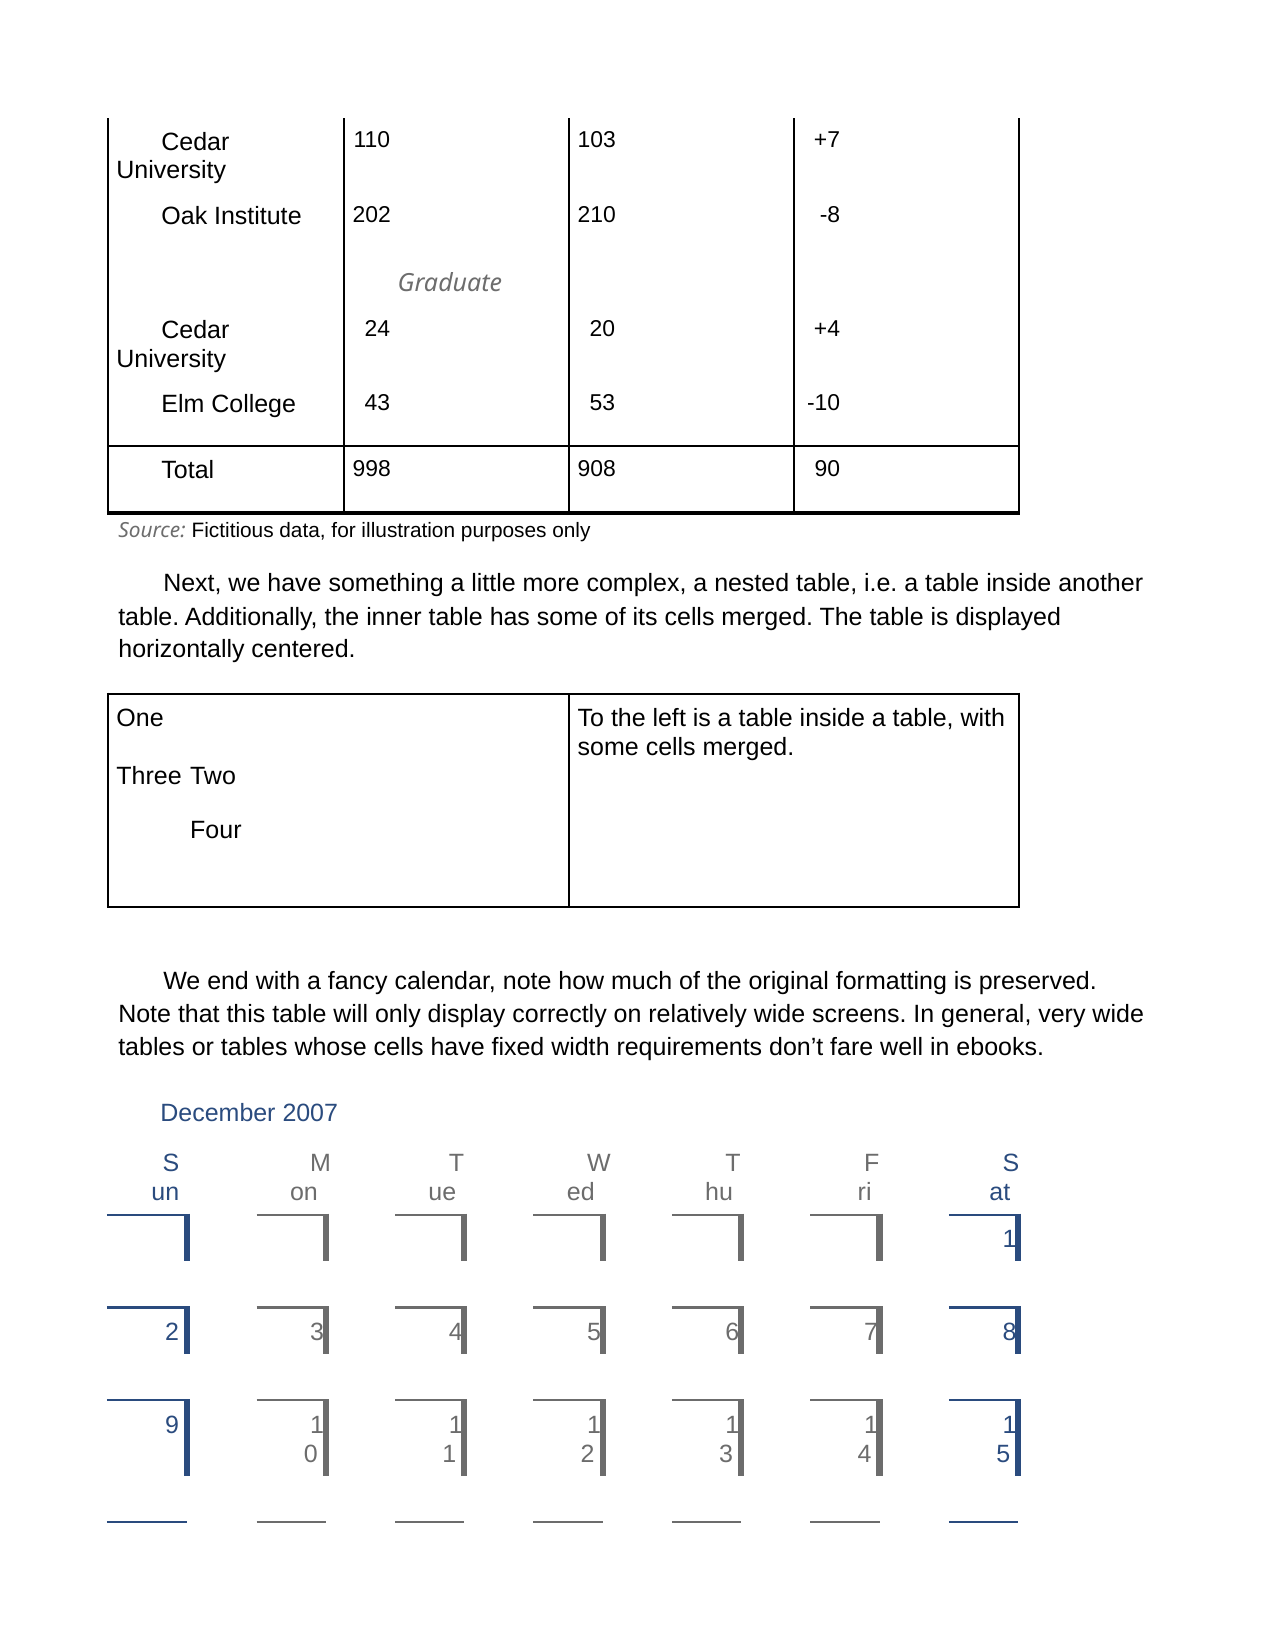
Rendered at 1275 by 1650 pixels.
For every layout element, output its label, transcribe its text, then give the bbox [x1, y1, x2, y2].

table_cell 90 [795, 447, 1018, 511]
table_cell [395, 1261, 464, 1306]
table_cell [570, 256, 793, 307]
table_cell [949, 1476, 1018, 1521]
table_cell [603, 1476, 672, 1521]
table_cell [395, 1476, 464, 1521]
table_cell Cedar University [109, 118, 343, 192]
table_cell Wed [533, 1139, 603, 1213]
table_cell 8 [949, 1309, 1015, 1354]
table_cell 3 [257, 1309, 323, 1354]
table_cell [880, 1354, 949, 1399]
text We end with a fancy calendar, note how much of the original formatting is preserved. Note that this table will only display correctly on relatively wide screens. In general, very wide tables or tables whose cells have fixed width requirements don’t fare well in ebooks. [118, 966, 1157, 1060]
table_cell [187, 1261, 257, 1306]
table_cell [672, 1354, 741, 1399]
table_cell [109, 256, 343, 307]
table_cell [795, 256, 1018, 307]
table_cell [810, 1476, 879, 1521]
table_cell [606, 1306, 672, 1354]
table_cell [187, 1476, 257, 1521]
table_cell 908 [570, 447, 793, 511]
table_cell 6 [672, 1309, 738, 1354]
table_cell 7 [810, 1309, 876, 1354]
table_cell [606, 1214, 672, 1261]
table_cell 5 [533, 1309, 600, 1354]
table_cell [257, 1354, 326, 1399]
table_cell [533, 1261, 603, 1306]
table_header One Three Two Four [109, 695, 568, 906]
table_cell Graduate [345, 256, 568, 307]
table_cell Oak Institute [109, 192, 343, 256]
table_cell [741, 1354, 810, 1399]
table_cell [329, 1399, 395, 1476]
table_cell [603, 1139, 672, 1213]
table_cell [741, 1261, 810, 1306]
table_cell [257, 1261, 326, 1306]
table_cell [880, 1139, 949, 1213]
table_cell [533, 1476, 603, 1521]
table_cell [329, 1214, 395, 1261]
table_cell [883, 1399, 949, 1476]
table_cell 998 [345, 447, 568, 511]
table_cell [880, 1476, 949, 1521]
table_cell [464, 1139, 533, 1213]
table_cell 1 [949, 1216, 1015, 1261]
table_header December 2007 [107, 1090, 1018, 1139]
table_cell [107, 1476, 187, 1521]
table_cell [741, 1476, 810, 1521]
table_cell [257, 1476, 326, 1521]
table_cell 9 [107, 1401, 184, 1476]
table_cell 110 [345, 118, 568, 192]
table_cell [744, 1214, 810, 1261]
table_cell 14 [810, 1401, 876, 1476]
table_cell 11 [395, 1401, 461, 1476]
table_cell [464, 1354, 533, 1399]
table_cell 202 [345, 192, 568, 256]
table_cell [467, 1399, 533, 1476]
table_cell [467, 1306, 533, 1354]
table_cell [187, 1139, 257, 1213]
table_cell [464, 1261, 533, 1306]
table_cell +4 [795, 307, 1018, 381]
table_cell [672, 1476, 741, 1521]
table_cell 10 [257, 1401, 323, 1476]
table_cell [326, 1354, 395, 1399]
table_cell Cedar University [109, 307, 343, 381]
table_cell [603, 1261, 672, 1306]
table_cell [326, 1139, 395, 1213]
table_cell [395, 1216, 461, 1261]
text Source: Fictitious data, for illustration purposes only [118, 515, 1157, 543]
table_cell [326, 1261, 395, 1306]
table_cell [606, 1399, 672, 1476]
table_cell [741, 1139, 810, 1213]
table_cell [395, 1354, 464, 1399]
table_cell Fri [810, 1139, 879, 1213]
table_cell 24 [345, 307, 568, 381]
table_cell [533, 1354, 603, 1399]
table_cell Mon [257, 1139, 326, 1213]
table_cell Sat [949, 1139, 1018, 1213]
table_cell 103 [570, 118, 793, 192]
table_cell [603, 1354, 672, 1399]
table_header To the left is a table inside a table, with some cells merged. [570, 695, 1018, 906]
table_cell 2 [107, 1309, 184, 1354]
table_cell [107, 1216, 184, 1261]
text Next, we have something a little more complex, a nested table, i.e. a table inside another table. Additionally, the inner table has some of its cells merged. The table is displayed horizontally centered. [118, 568, 1157, 663]
table_cell [883, 1306, 949, 1354]
table_cell Elm College [109, 381, 343, 445]
table_cell 210 [570, 192, 793, 256]
table_cell 20 [570, 307, 793, 381]
table_cell [949, 1354, 1018, 1399]
table_cell Sun [107, 1139, 187, 1213]
table_cell [744, 1399, 810, 1476]
table_cell +7 [795, 118, 1018, 192]
table_cell [107, 1354, 187, 1399]
table_cell [329, 1306, 395, 1354]
table_cell [467, 1214, 533, 1261]
table_cell 53 [570, 381, 793, 445]
table_cell -8 [795, 192, 1018, 256]
table_cell [190, 1306, 257, 1354]
table_cell [810, 1261, 879, 1306]
table_cell [190, 1214, 257, 1261]
table_cell 12 [533, 1401, 600, 1476]
table_cell [949, 1261, 1018, 1306]
table_cell [257, 1216, 323, 1261]
table_cell [533, 1216, 600, 1261]
table_cell [326, 1476, 395, 1521]
table_cell Thu [672, 1139, 741, 1213]
table_cell [464, 1476, 533, 1521]
table_cell [107, 1261, 187, 1306]
table_cell [187, 1354, 257, 1399]
table_cell [883, 1214, 949, 1261]
table_cell 15 [949, 1401, 1015, 1476]
table_cell Tue [395, 1139, 464, 1213]
table_cell [880, 1261, 949, 1306]
table_cell [744, 1306, 810, 1354]
table_cell 13 [672, 1401, 738, 1476]
table_cell [190, 1399, 257, 1476]
table_cell Total [109, 447, 343, 511]
table_cell 4 [395, 1309, 461, 1354]
table_cell [810, 1216, 876, 1261]
table_cell 43 [345, 381, 568, 445]
table_cell -10 [795, 381, 1018, 445]
table_cell [810, 1354, 879, 1399]
table_cell [672, 1261, 741, 1306]
table_cell [672, 1216, 738, 1261]
